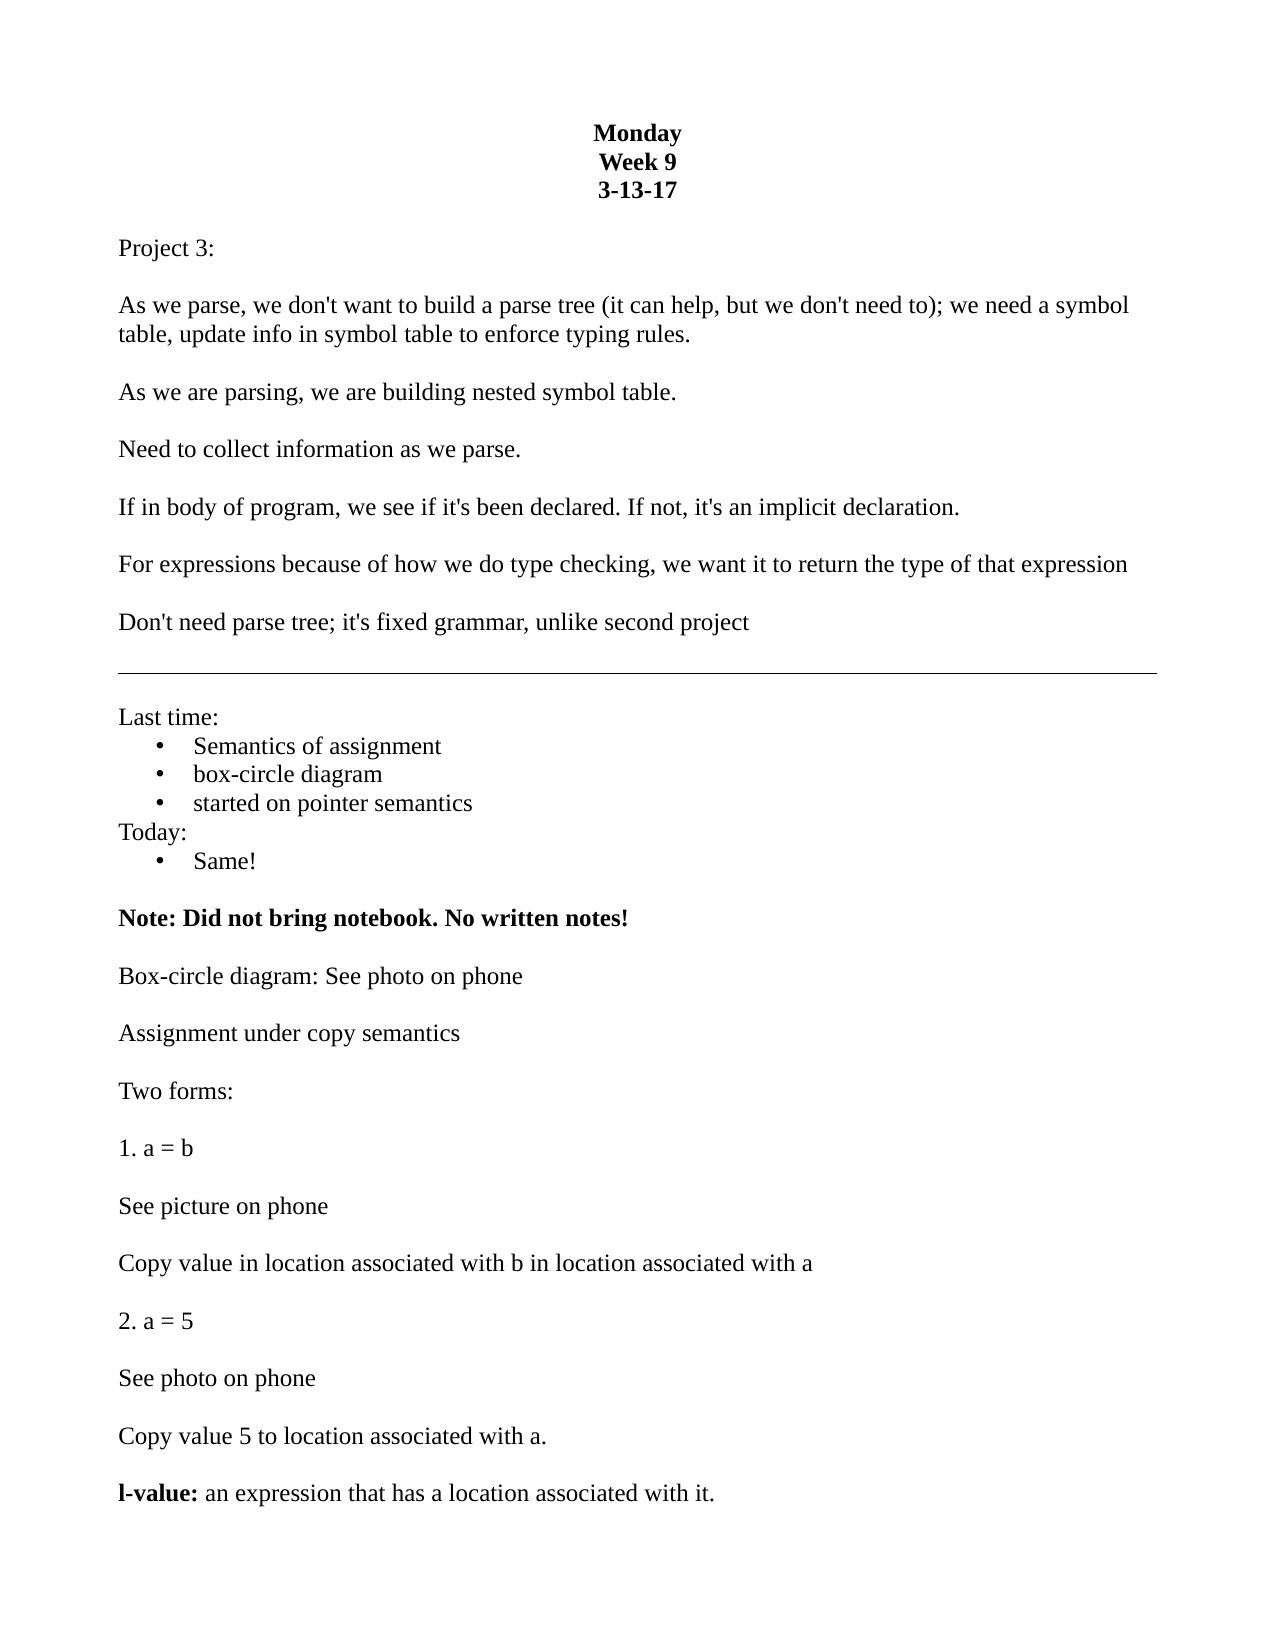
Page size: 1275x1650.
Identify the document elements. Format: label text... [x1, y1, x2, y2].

text Last time: [118, 702, 1157, 731]
list Same! [156, 846, 1157, 874]
text 3-13-17 [118, 176, 1157, 204]
text Project 3: [118, 233, 1157, 262]
text Box-circle diagram: See photo on phone [118, 961, 1157, 989]
text Week 9 [118, 147, 1157, 176]
text Note: Did not bring notebook. No written notes! [118, 903, 1157, 932]
text l-value: an expression that has a location associated with it. [118, 1478, 1157, 1507]
text Need to collect information as we parse. [118, 434, 1157, 463]
text Copy value 5 to location associated with a. [118, 1421, 1157, 1449]
text 2. a = 5 [118, 1306, 1157, 1334]
list Semantics of assignment [156, 731, 1157, 759]
text 1. a = b [118, 1133, 1157, 1162]
text For expressions because of how we do type checking, we want it to return the type of that expression [118, 549, 1157, 578]
list started on pointer semantics [156, 788, 1157, 817]
text Assignment under copy semantics [118, 1018, 1157, 1047]
text If in body of program, we see if it's been declared. If not, it's an implicit declaration. [118, 492, 1157, 521]
text Monday [118, 118, 1157, 147]
text See photo on phone [118, 1363, 1157, 1392]
text See picture on phone [118, 1191, 1157, 1219]
text Today: [118, 817, 1157, 846]
text Two forms: [118, 1076, 1157, 1104]
list box-circle diagram [156, 759, 1157, 788]
text Don't need parse tree; it's fixed grammar, unlike second project [118, 607, 1157, 636]
text As we are parsing, we are building nested symbol table. [118, 377, 1157, 406]
text As we parse, we don't want to build a parse tree (it can help, but we don't need to); we need a symbol table, update info in symbol table to enforce typing rules. [118, 291, 1157, 348]
text Copy value in location associated with b in location associated with a [118, 1248, 1157, 1277]
